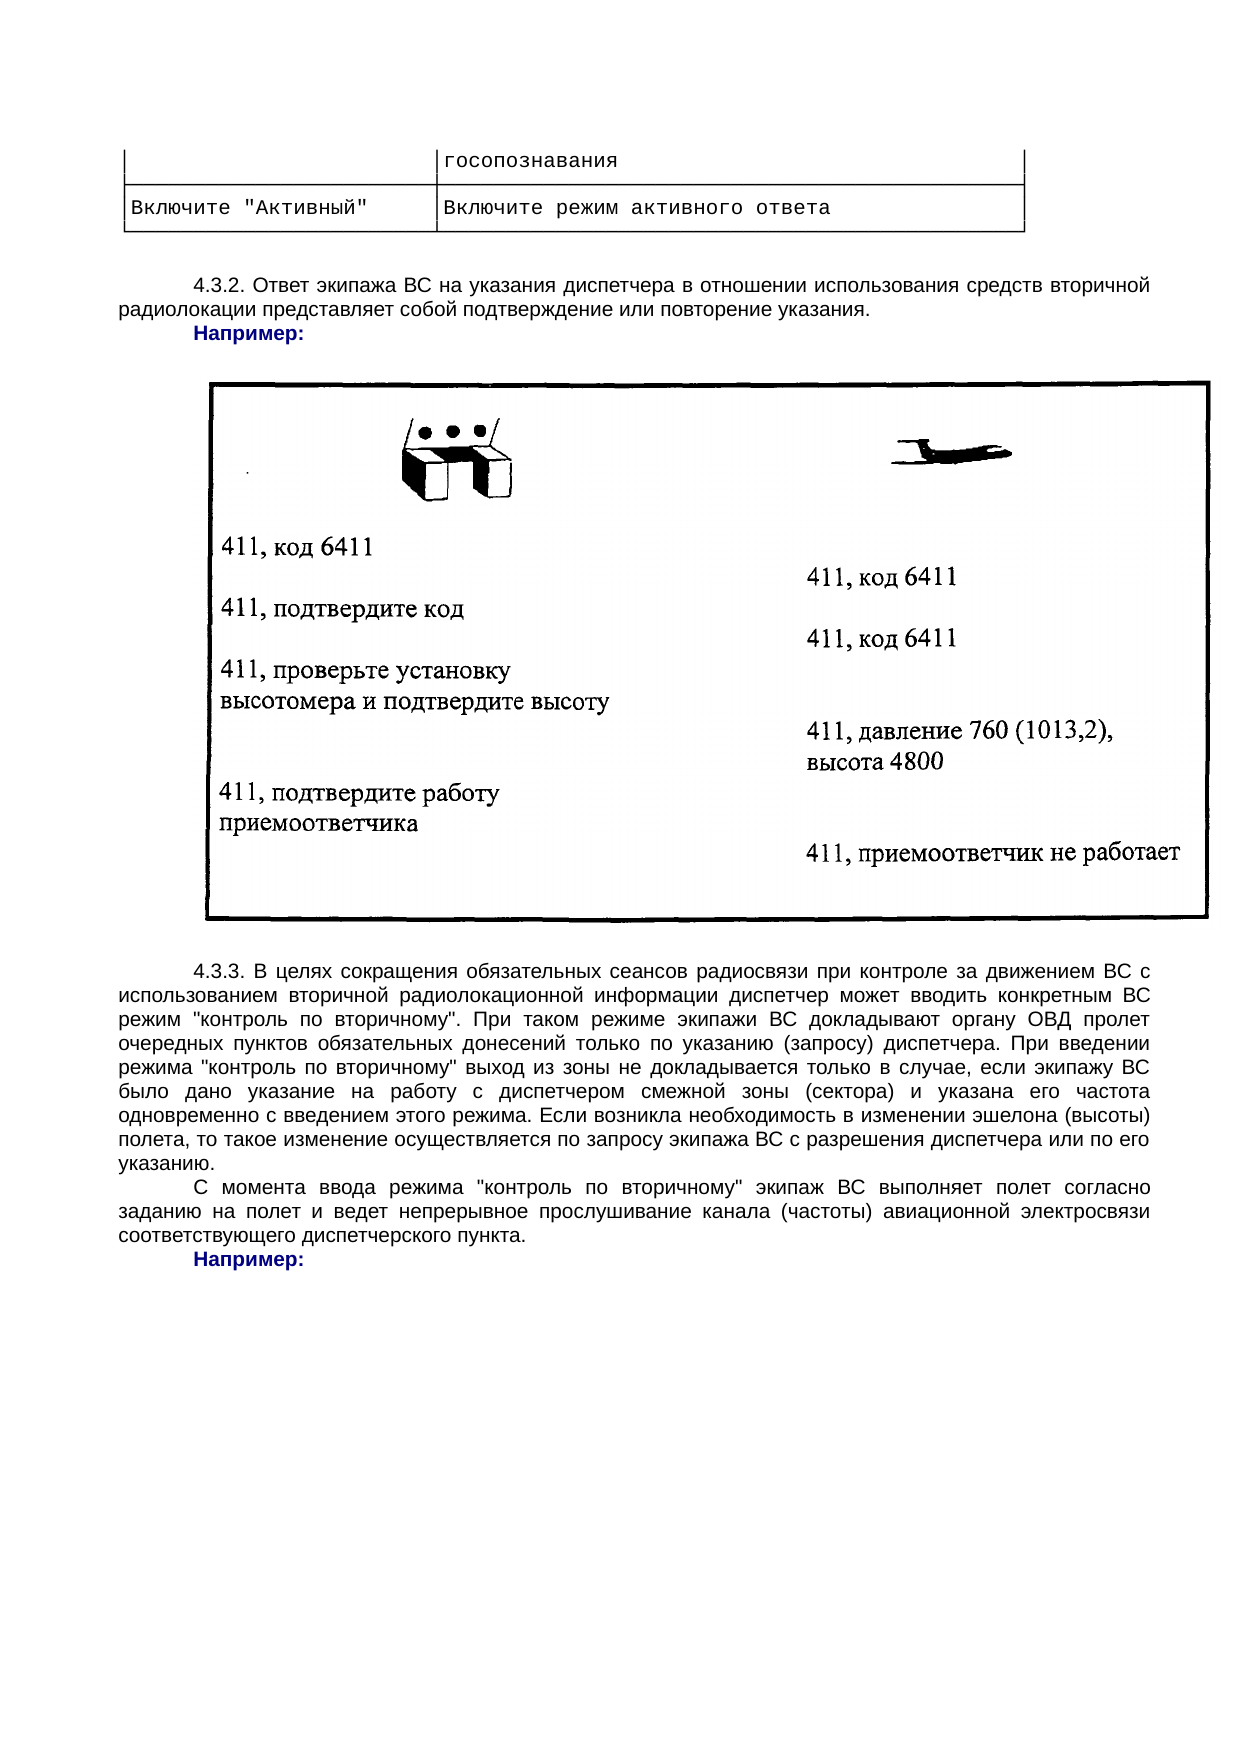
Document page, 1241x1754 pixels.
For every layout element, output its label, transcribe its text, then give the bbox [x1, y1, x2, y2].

text ├────────────────────────┼──────────────────────────────────────────────┤ [437, 185, 1024, 197]
text │Включите "Активный" │Включите режим активного ответа │ [118, 197, 1152, 221]
text └────────────────────────┴──────────────────────────────────────────────┘ [118, 221, 1152, 244]
text С момента ввода режима "контроль по вторичному" экипаж ВС выполняет полет согласно заданию на полет и ведет непрерывное прослушивание канала (частоты) авиационной электросвязи соответствующего диспетчерского пункта. [118, 1174, 1152, 1246]
text 4.3.2. Ответ экипажа ВС на указания диспетчера в отношении использования средств вторичной радиолокации представляет собой подтверждение или повторение указания. [118, 273, 1152, 321]
picture [193, 373, 1220, 931]
text 4.3.3. В целях сокращения обязательных сеансов радиосвязи при контроле за движением ВС с использованием вторичной радиолокационной информации диспетчер может вводить конкретным ВС режим "контроль по вторичному". При таком режиме экипажи ВС докладывают органу ОВД пролет очередных пунктов обязательных донесений только по указанию (запросу) диспетчера. При введении режима "контроль по вторичному" выход из зоны не докладывается только в случае, если экипажу ВС было дано указание на работу с диспетчером смежной зоны (сектора) и указана его частота одновременно с введением этого режима. Если возникла необходимость в изменении эшелона (высоты) полета, то такое изменение осуществляется по запросу экипажа ВС с разрешения диспетчера или по его указанию. [118, 959, 1152, 1174]
text │ │госопознавания │ [118, 150, 1152, 174]
text ├────────────────────────┼──────────────────────────────────────────────┤ [125, 174, 436, 184]
text ├────────────────────────┼──────────────────────────────────────────────┤ [1025, 174, 1152, 197]
text Например: [118, 1246, 1152, 1270]
text ├────────────────────────┼──────────────────────────────────────────────┤ [437, 174, 1024, 184]
text ├────────────────────────┼──────────────────────────────────────────────┤ [125, 185, 436, 197]
text Например: [118, 321, 1152, 345]
